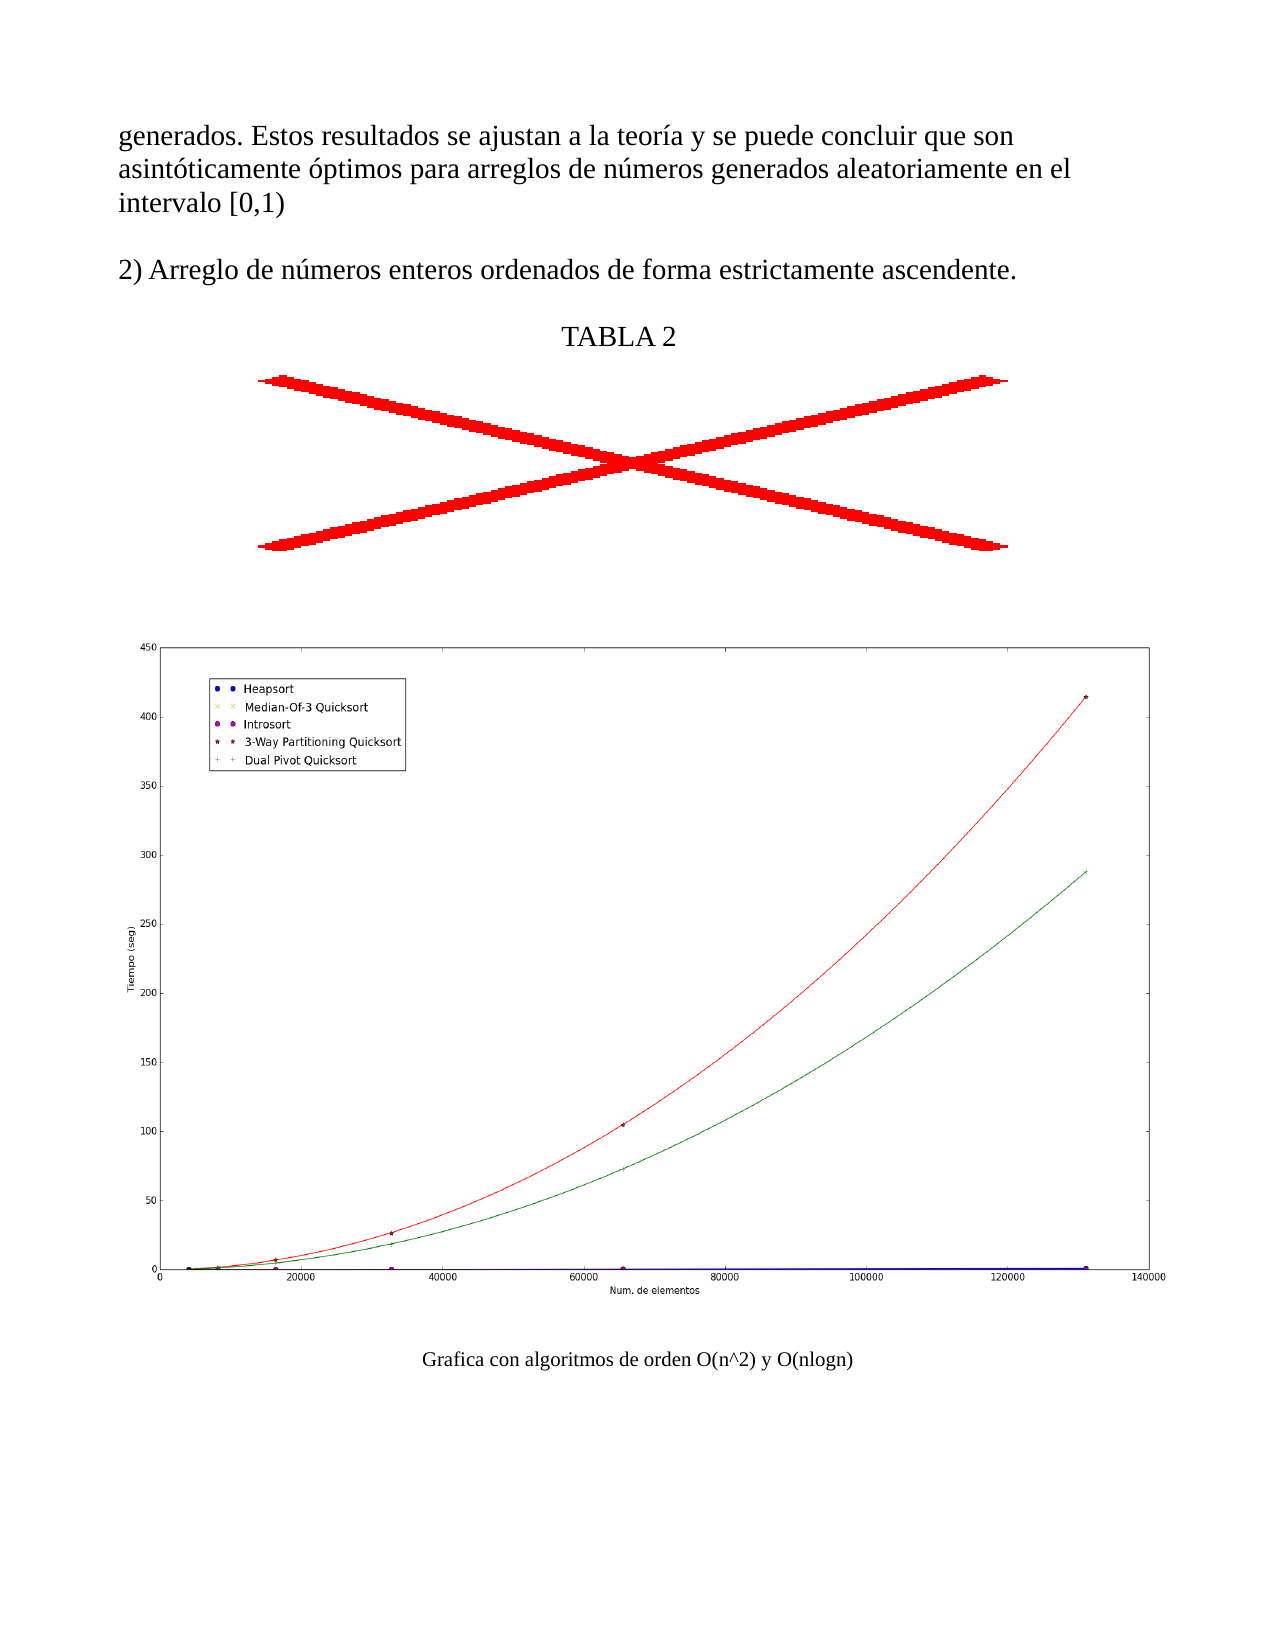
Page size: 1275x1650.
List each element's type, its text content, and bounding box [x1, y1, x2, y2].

text Grafica con algoritmos de orden O(n^2) y O(nlogn) [118, 1347, 1157, 1371]
text generados. Estos resultados se ajustan a la teoría y se puede concluir que son asintóticamente óptimos para arreglos de números generados aleatoriamente en el intervalo [0,1) [118, 118, 1157, 219]
text TABLA 2 [118, 319, 1157, 353]
text [118, 554, 1157, 571]
text 2) Arreglo de números enteros ordenados de forma estrictamente ascendente. [118, 252, 1157, 286]
